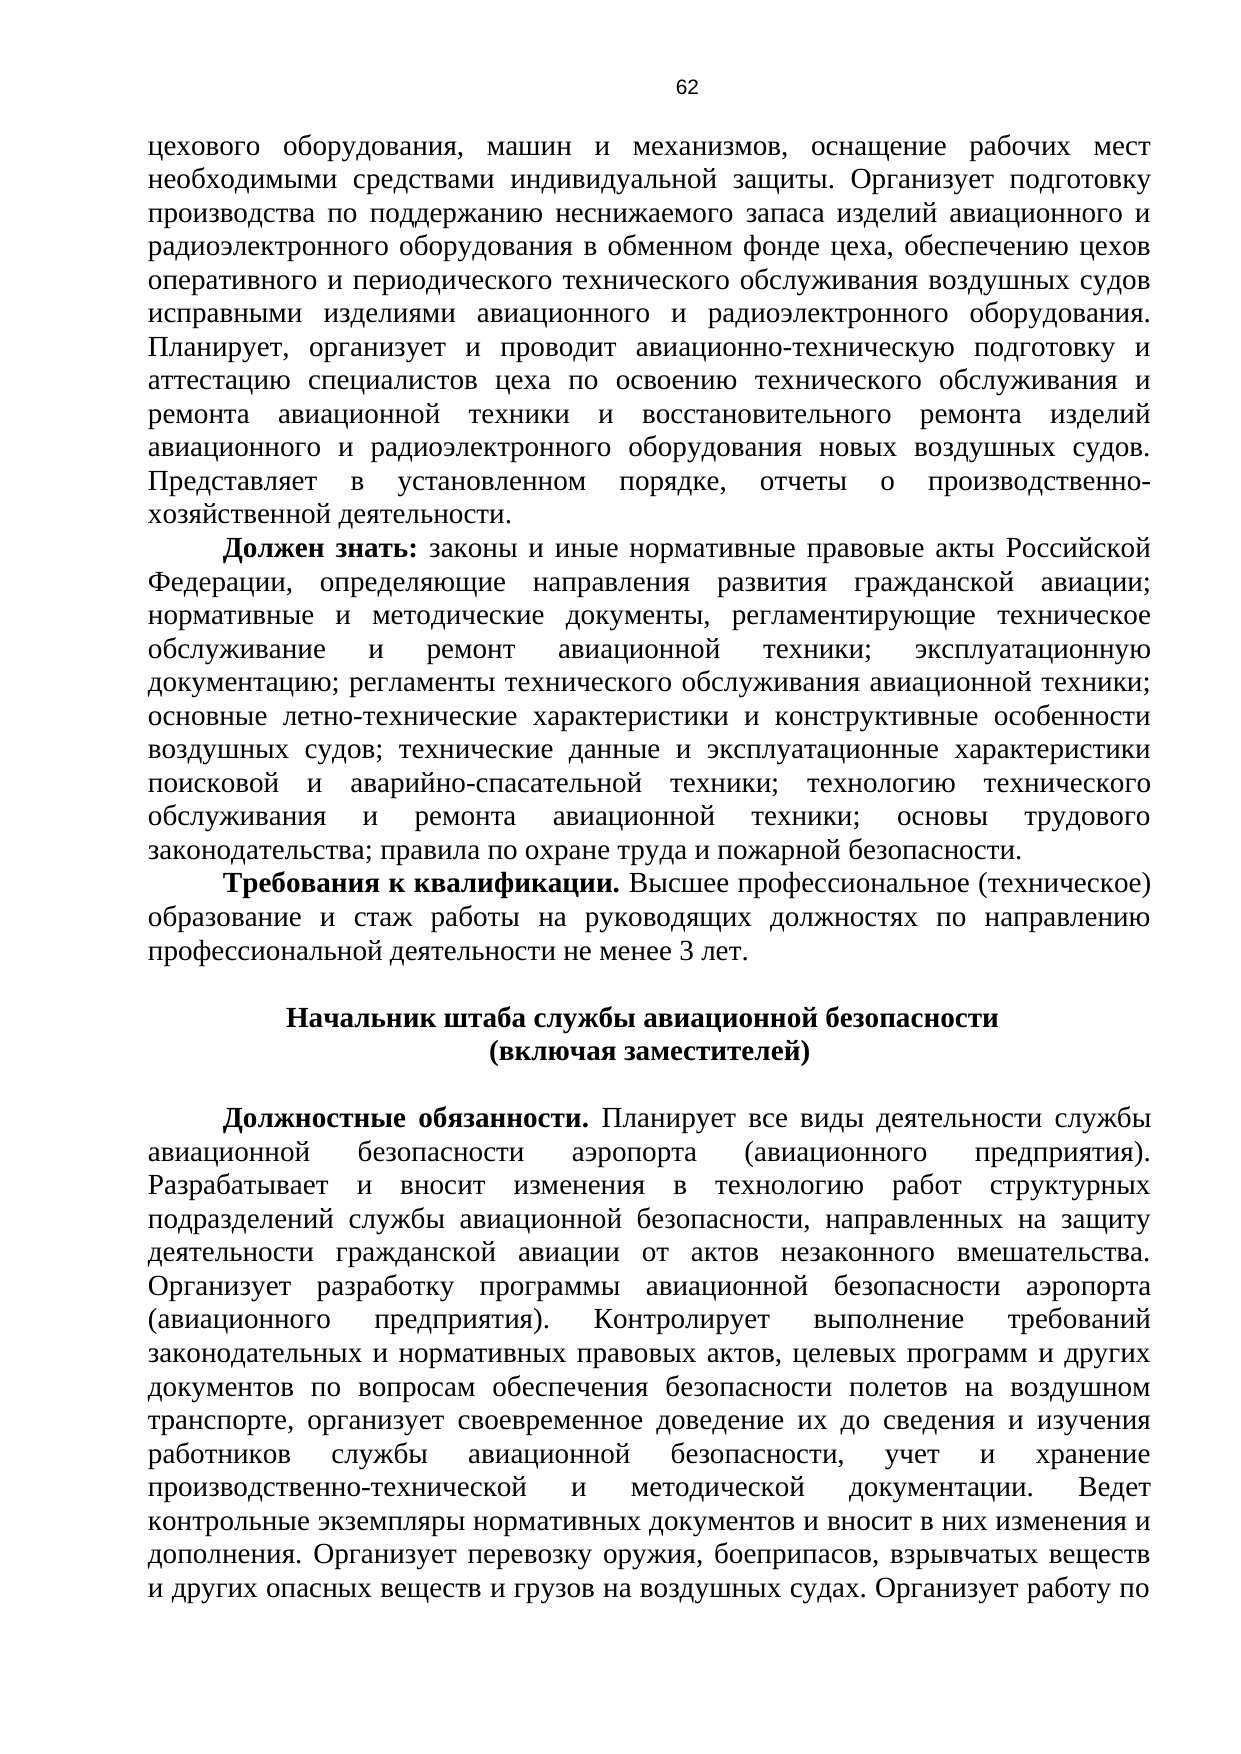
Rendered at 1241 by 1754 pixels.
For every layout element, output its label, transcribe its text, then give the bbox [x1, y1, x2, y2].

text Требования к квалификации. Высшее профессиональное (техническое) образование и стаж работы на руководящих должностях по направлению профессиональной деятельности не менее 3 лет. [148, 866, 1152, 966]
text Должен знать: законы и иные нормативные правовые акты Российской Федерации, определяющие направления развития гражданской авиации; нормативные и методические документы, регламентирующие техническое обслуживание и ремонт авиационной техники; эксплуатационную документацию; регламенты технического обслуживания авиационной техники; основные летно-технические характеристики и конструктивные особенности воздушных судов; технические данные и эксплуатационные характеристики поисковой и аварийно-спасательной техники; технологию технического обслуживания и ремонта авиационной техники; основы трудового законодательства; правила по охране труда и пожарной безопасности. [148, 530, 1152, 866]
text Должностные обязанности. Планирует все виды деятельности службы авиационной безопасности аэропорта (авиационного предприятия). Разрабатывает и вносит изменения в технологию работ структурных подразделений службы авиационной безопасности, направленных на защиту деятельности гражданской авиации от актов незаконного вмешательства. Организует разработку программы авиационной безопасности аэропорта (авиационного предприятия). Контролирует выполнение требований законодательных и нормативных правовых актов, целевых программ и других документов по вопросам обеспечения безопасности полетов на воздушном транспорте, организует своевременное доведение их до сведения и изучения работников службы авиационной безопасности, учет и хранение производственно-технической и методической документации. Ведет контрольные экземпляры нормативных документов и вносит в них изменения и дополнения. Организует перевозку оружия, боеприпасов, взрывчатых веществ и других опасных веществ и грузов на воздушных судах. Организует работу по [148, 1100, 1152, 1603]
subtitle Начальник штаба службы авиационной безопасности [148, 1000, 1152, 1033]
subtitle (включая заместителей) [148, 1033, 1152, 1067]
text цехового оборудования, машин и механизмов, оснащение рабочих мест необходимыми средствами индивидуальной защиты. Организует подготовку производства по поддержанию неснижаемого запаса изделий авиационного и радиоэлектронного оборудования в обменном фонде цеха, обеспечению цехов оперативного и периодического технического обслуживания воздушных судов исправными изделиями авиационного и радиоэлектронного оборудования. Планирует, организует и проводит авиационно-техническую подготовку и аттестацию специалистов цеха по освоению технического обслуживания и ремонта авиационной техники и восстановительного ремонта изделий авиационного и радиоэлектронного оборудования новых воздушных судов. Представляет в установленном порядке, отчеты о производственно-хозяйственной деятельности. [148, 128, 1152, 530]
